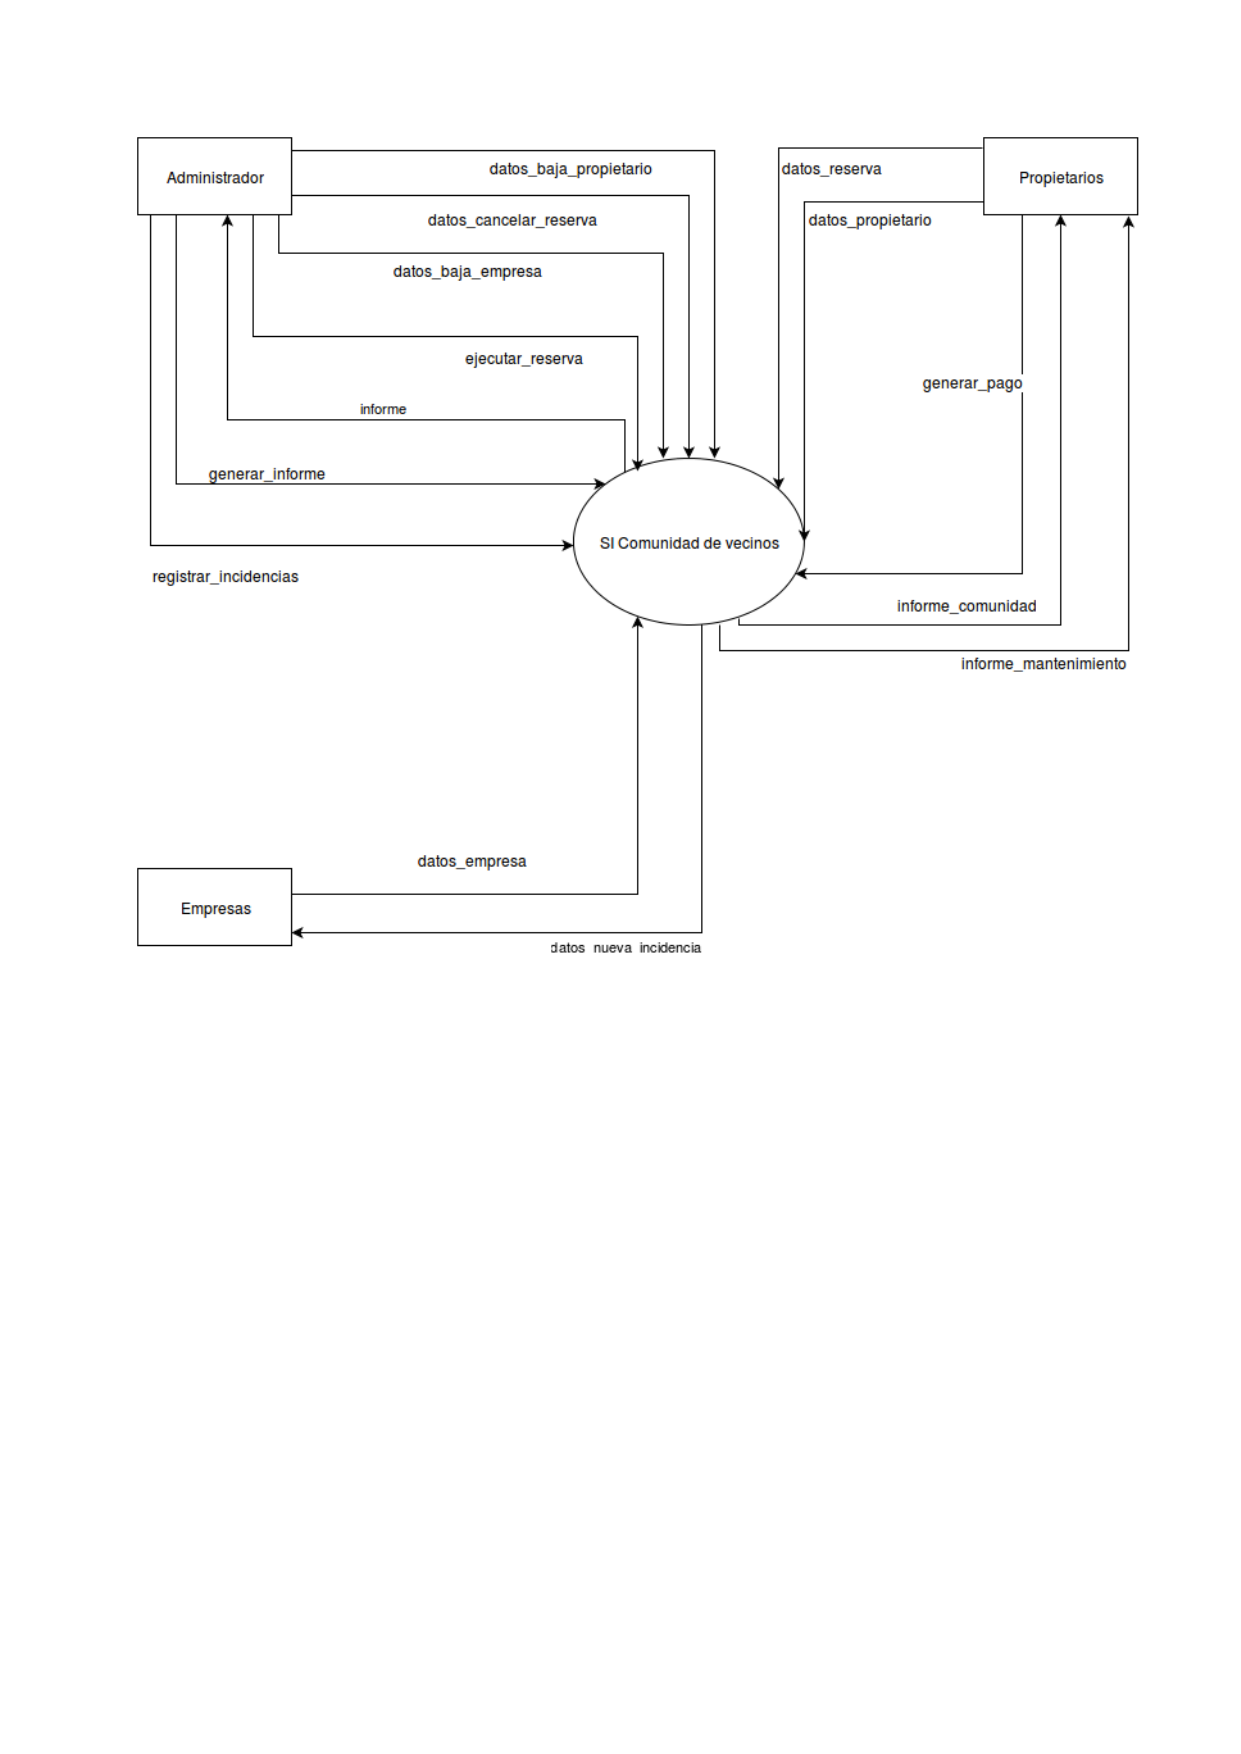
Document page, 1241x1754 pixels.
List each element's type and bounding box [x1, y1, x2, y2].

picture [136, 136, 1141, 954]
